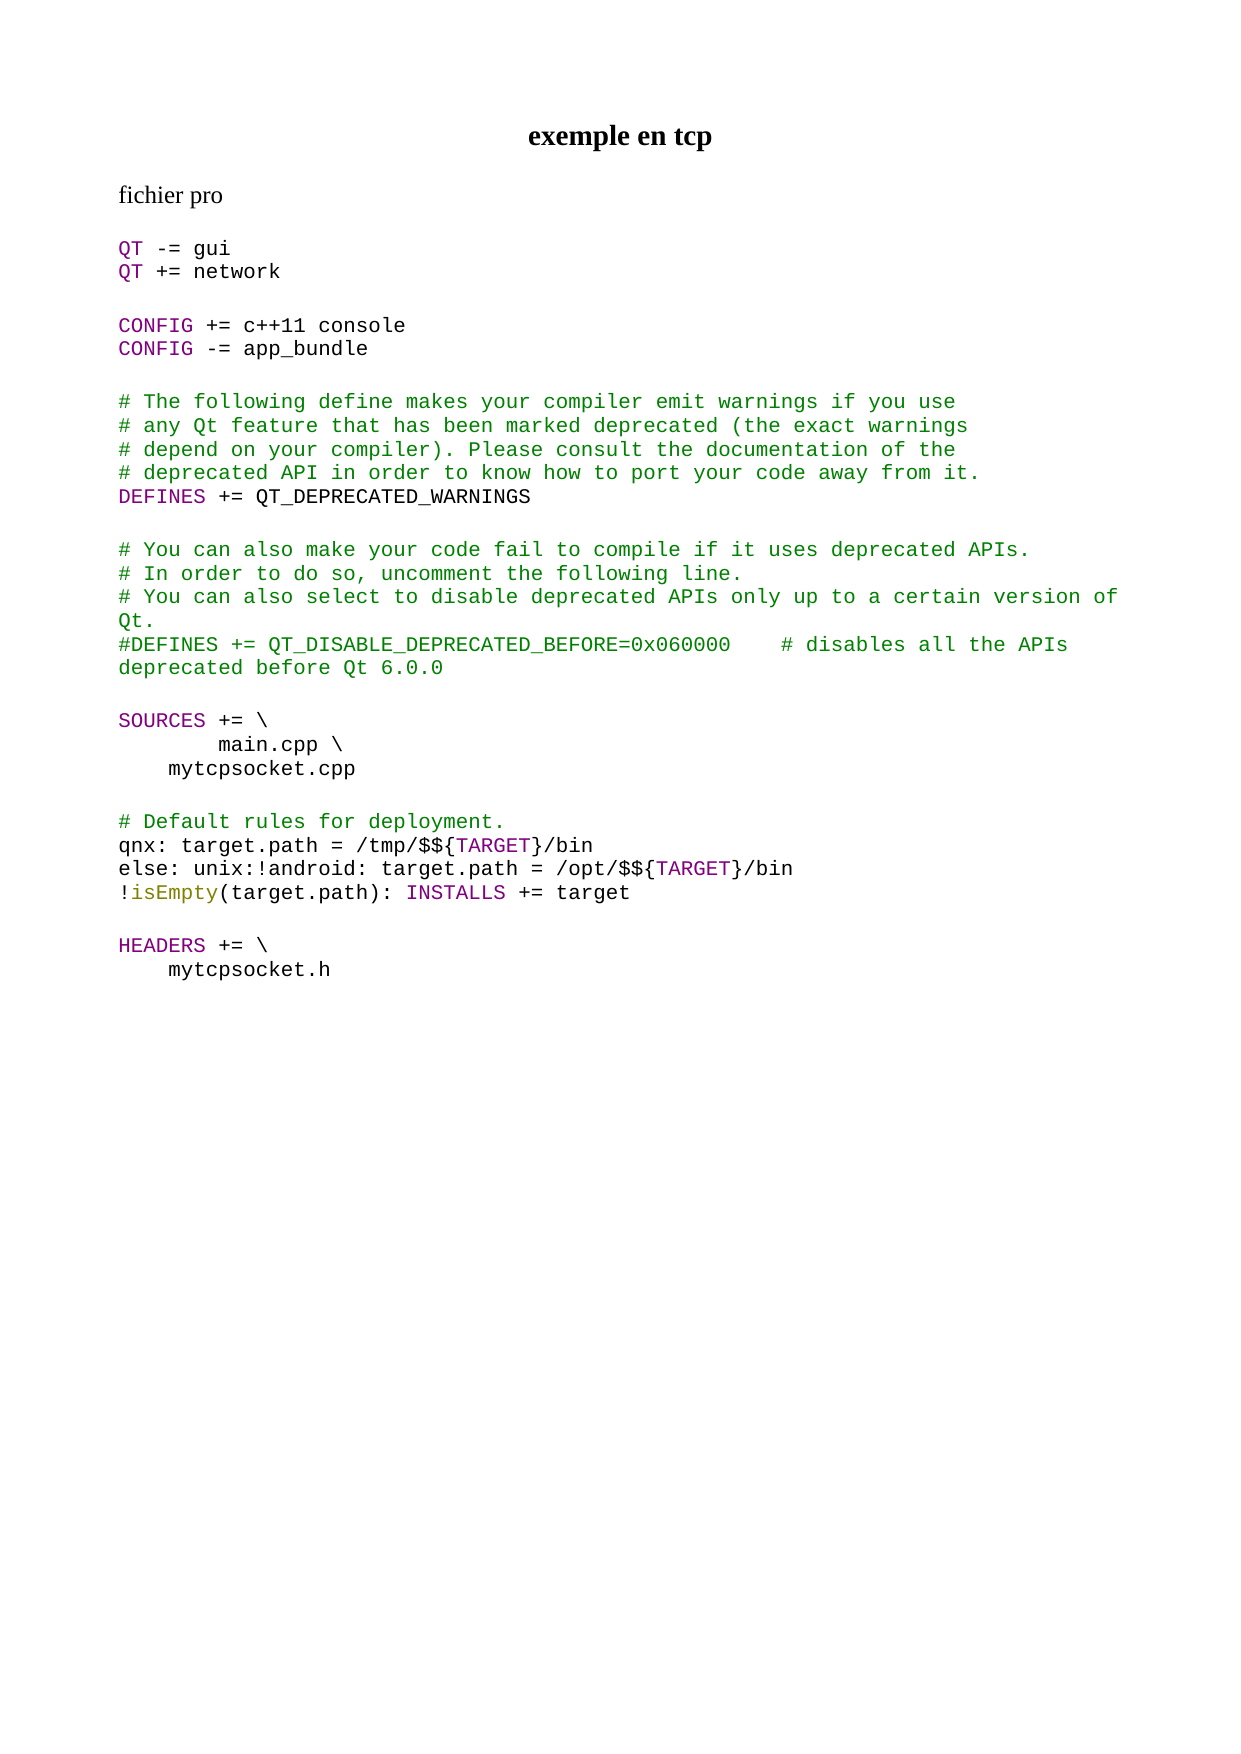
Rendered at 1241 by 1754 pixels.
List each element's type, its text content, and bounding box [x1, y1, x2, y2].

text !isEmpty(target.path): INSTALLS += target [118, 882, 1122, 906]
text CONFIG += c++11 console [118, 315, 1122, 338]
text exemple en tcp [118, 118, 1122, 152]
text # You can also make your code fail to compile if it uses deprecated APIs. [118, 539, 1122, 563]
text mytcpsocket.cpp [118, 758, 1122, 781]
text fichier pro [118, 180, 1122, 209]
text # Default rules for deployment. [118, 811, 1122, 834]
text # any Qt feature that has been marked deprecated (the exact warnings [118, 415, 1122, 439]
text # depend on your compiler). Please consult the documentation of the [118, 439, 1122, 462]
text else: unix:!android: target.path = /opt/$${TARGET}/bin [118, 858, 1122, 882]
text QT -= gui [118, 238, 1122, 262]
text qnx: target.path = /tmp/$${TARGET}/bin [118, 834, 1122, 858]
text SOURCES += \ [118, 711, 1122, 734]
text QT += network [118, 262, 1122, 285]
text mytcpsocket.h [118, 959, 1122, 982]
text # The following define makes your compiler emit warnings if you use [118, 391, 1122, 415]
text CONFIG -= app_bundle [118, 338, 1122, 362]
text main.cpp \ [118, 734, 1122, 758]
text DEFINES += QT_DEPRECATED_WARNINGS [118, 486, 1122, 510]
text #DEFINES += QT_DISABLE_DEPRECATED_BEFORE=0x060000 # disables all the APIs deprecated before Qt 6.0.0 [118, 634, 1122, 681]
text # In order to do so, uncomment the following line. [118, 563, 1122, 586]
text # deprecated API in order to know how to port your code away from it. [118, 462, 1122, 486]
text HEADERS += \ [118, 935, 1122, 959]
text # You can also select to disable deprecated APIs only up to a certain version of Qt. [118, 586, 1122, 634]
